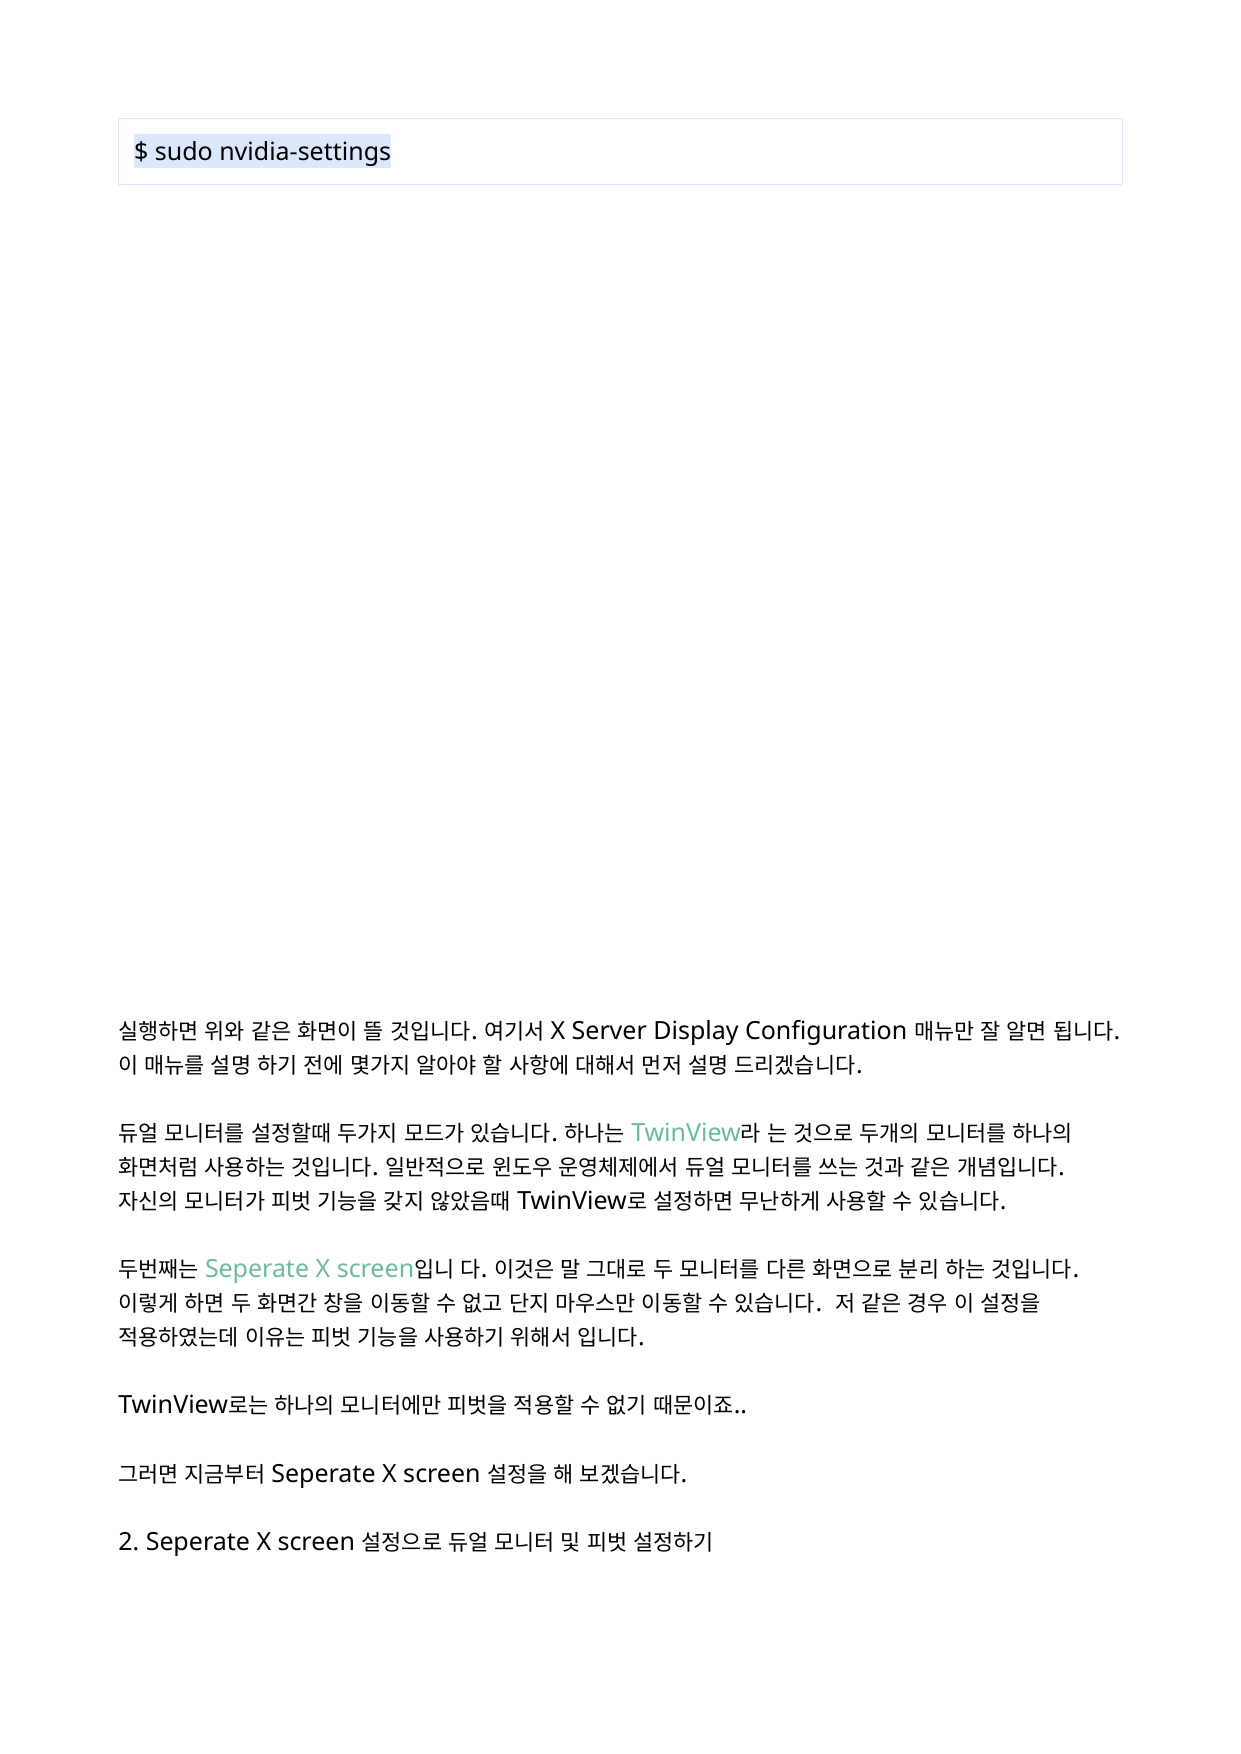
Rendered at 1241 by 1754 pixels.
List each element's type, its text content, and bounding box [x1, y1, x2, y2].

text 실행하면 위와 같은 화면이 뜰 것입니다. 여기서 X Server Display Configuration 매뉴만 잘 알면 됩니다.이 매뉴를 설명 하기 전에 몇가지 알아야 할 사항에 대해서 먼저 설명 드리겠습니다. 듀얼 모니터를 설정할때 두가지 모드가 있습니다. 하나는 TwinView라 는 것으로 두개의 모니터를 하나의 화면처럼 사용하는 것입니다. 일반적으로 윈도우 운영체제에서 듀얼 모니터를 쓰는 것과 같은 개념입니다. 자신의 모니터가 피벗 기능을 갖지 않았음때 TwinView로 설정하면 무난하게 사용할 수 있습니다. 두번째는 Seperate X screen입니 다. 이것은 말 그대로 두 모니터를 다른 화면으로 분리 하는 것입니다. 이렇게 하면 두 화면간 창을 이동할 수 없고 단지 마우스만 이동할 수 있습니다. 저 같은 경우 이 설정을 적용하였는데 이유는 피벗 기능을 사용하기 위해서 입니다. TwinView로는 하나의 모니터에만 피벗을 적용할 수 없기 때문이죠.. 그러면 지금부터 Seperate X screen 설정을 해 보겠습니다. 2. Seperate X screen 설정으로 듀얼 모니터 및 피벗 설정하기 [118, 944, 1122, 1557]
text $ sudo nvidia-settings [119, 119, 1122, 184]
